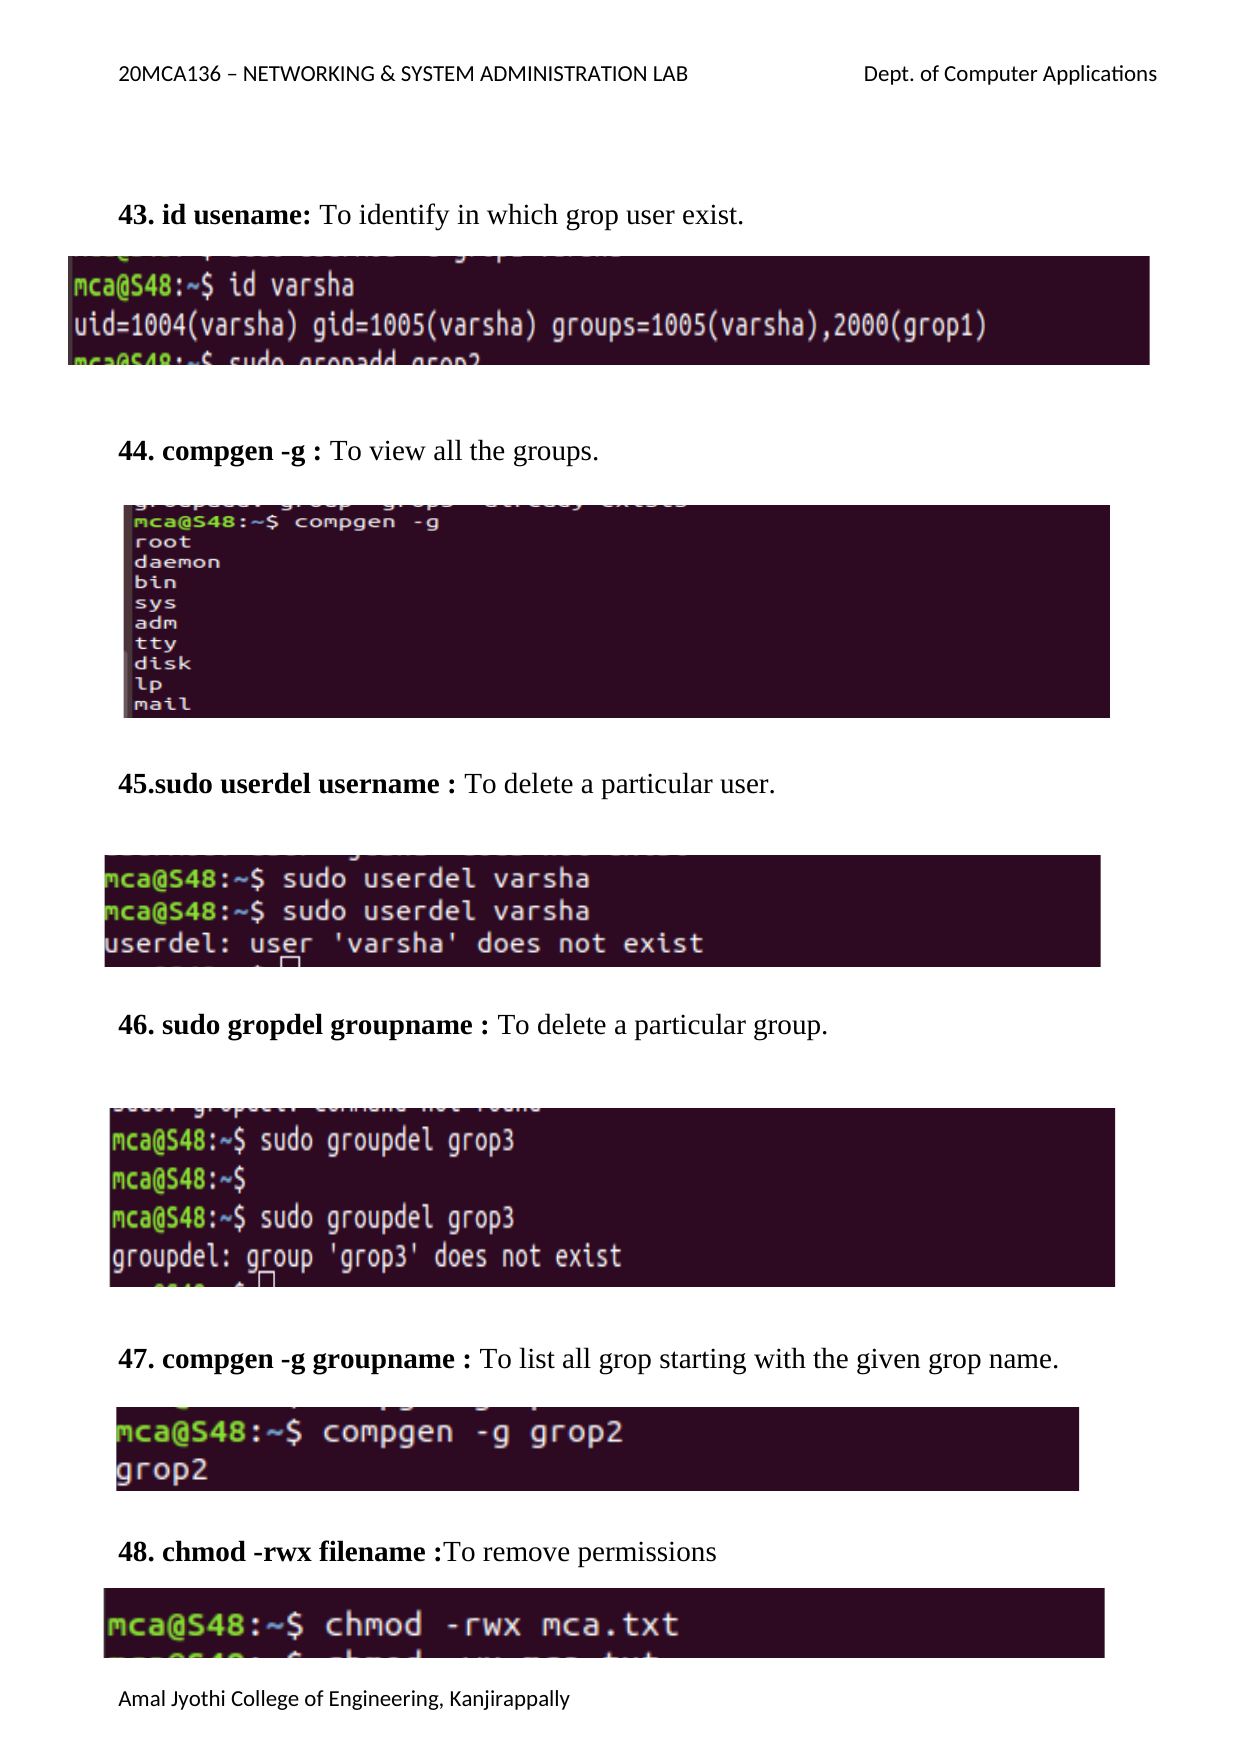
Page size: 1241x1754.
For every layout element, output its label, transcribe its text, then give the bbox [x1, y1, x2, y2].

picture [116, 1407, 283, 1491]
text 45.sudo userdel username : To delete a particular user. [118, 767, 1167, 800]
picture [109, 1270, 478, 1287]
text 44. compgen -g : To view all the groups. [118, 433, 1167, 466]
picture [68, 264, 496, 365]
text 47. compgen -g groupname : To list all grop starting with the given grop name. [118, 1341, 1167, 1374]
picture [123, 505, 371, 718]
text 46. sudo gropdel groupname : To delete a particular group. [118, 1007, 1167, 1041]
text 48. chmod -rwx filename :To remove permissions [118, 1534, 1167, 1568]
picture [104, 956, 330, 967]
text 43. id usename: To identify in which grop user exist. [118, 197, 1167, 231]
picture [103, 1636, 270, 1658]
